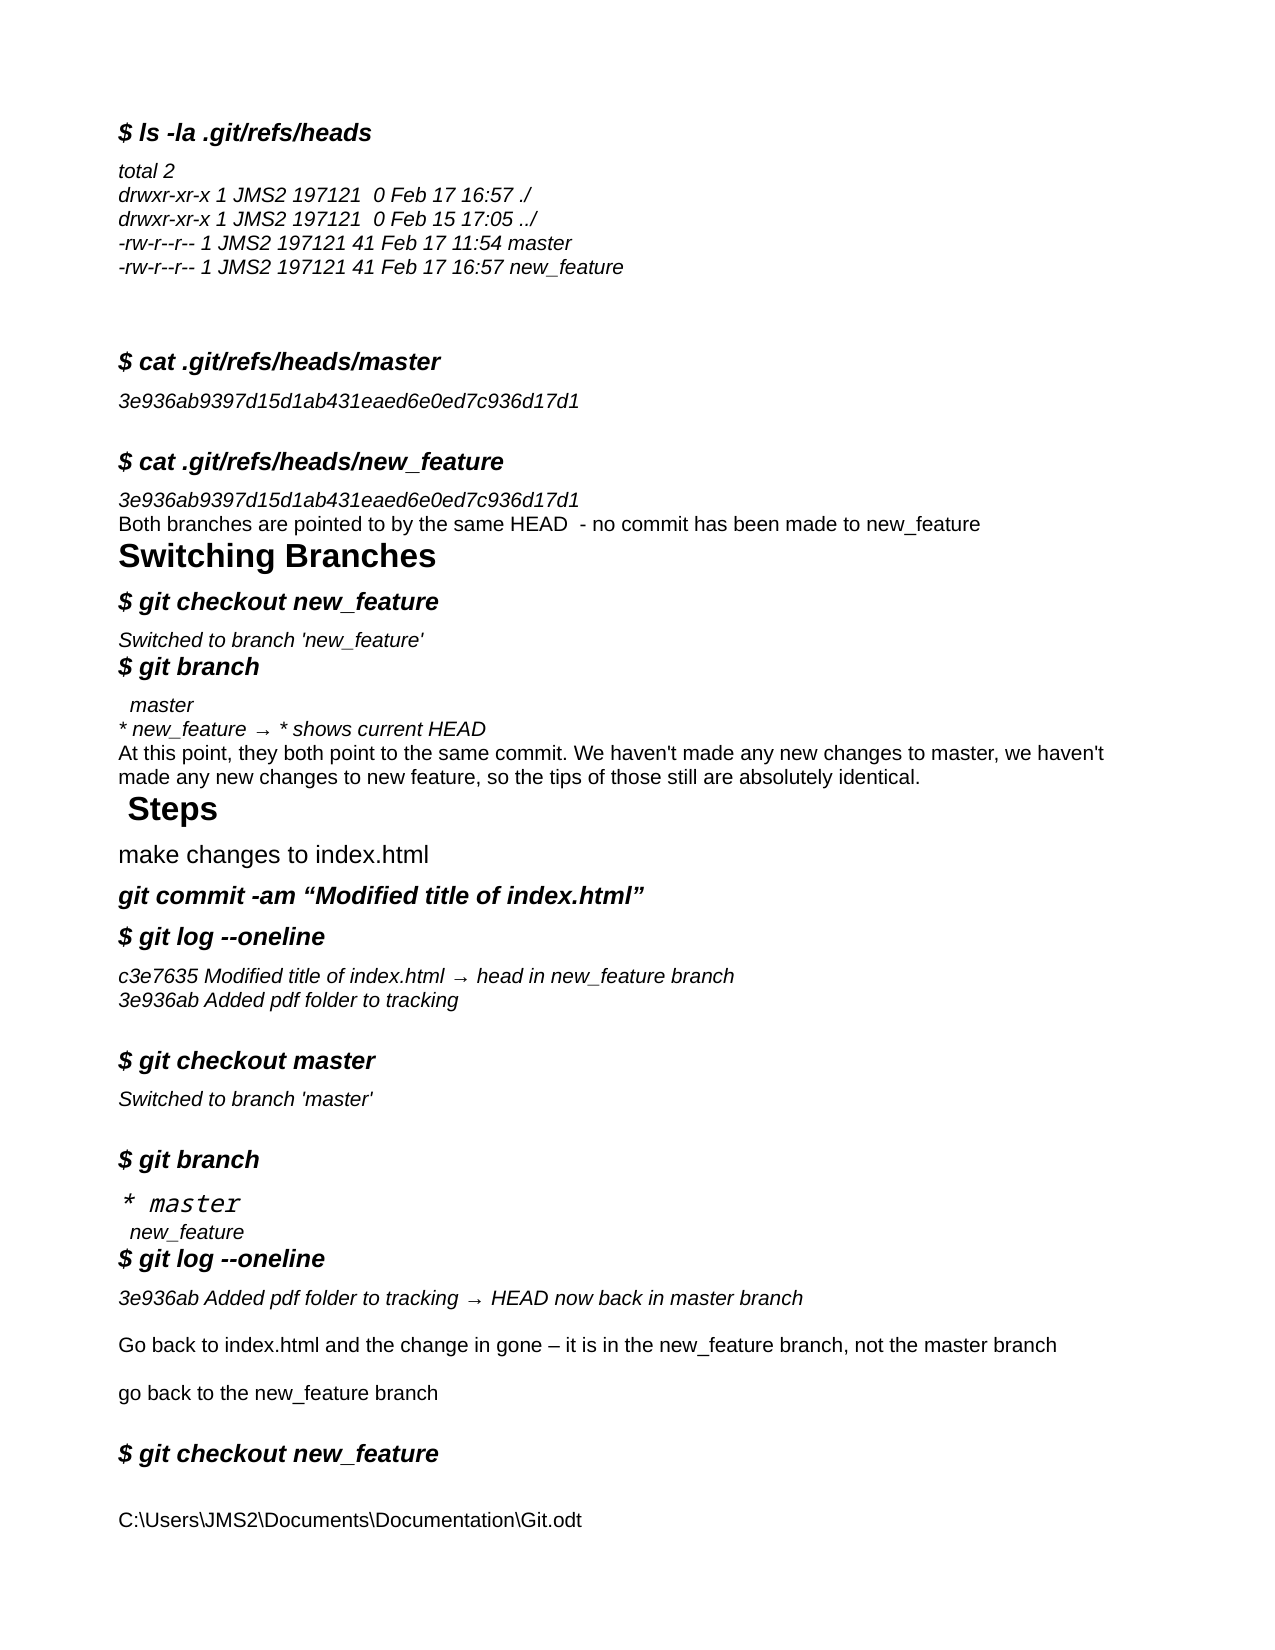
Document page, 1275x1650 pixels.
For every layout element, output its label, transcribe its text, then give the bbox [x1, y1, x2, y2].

text * master [118, 1186, 1157, 1220]
text $ git branch [118, 1145, 1157, 1174]
text Both branches are pointed to by the same HEAD - no commit has been made to new_feature [118, 512, 1157, 536]
text $ ls -la .git/refs/heads [118, 118, 1157, 147]
text 3e936ab9397d15d1ab431eaed6e0ed7c936d17d1 [118, 488, 1157, 512]
text $ git checkout new_feature [118, 1439, 1157, 1468]
text 3e936ab Added pdf folder to tracking [118, 988, 1157, 1012]
text new_feature [118, 1220, 1157, 1244]
text 3e936ab Added pdf folder to tracking → HEAD now back in master branch [118, 1285, 1157, 1309]
text Go back to index.html and the change in gone – it is in the new_feature branch, not the master branch [118, 1333, 1157, 1357]
text * new_feature → * shows current HEAD [118, 717, 1157, 741]
text -rw-r--r-- 1 JMS2 197121 41 Feb 17 16:57 new_feature [118, 255, 1157, 279]
text 3e936ab9397d15d1ab431eaed6e0ed7c936d17d1 [118, 388, 1157, 412]
text total 2 [118, 159, 1157, 183]
text $ cat .git/refs/heads/master [118, 347, 1157, 376]
text $ cat .git/refs/heads/new_feature [118, 447, 1157, 475]
text Switching Branches [118, 536, 1157, 574]
text drwxr-xr-x 1 JMS2 197121 0 Feb 15 17:05 ../ [118, 207, 1157, 231]
text $ git branch [118, 652, 1157, 681]
text git commit -am “Modified title of index.html” [118, 881, 1157, 910]
subtitle Steps [118, 789, 1157, 827]
text Switched to branch 'new_feature' [118, 628, 1157, 652]
text drwxr-xr-x 1 JMS2 197121 0 Feb 17 16:57 ./ [118, 183, 1157, 207]
text -rw-r--r-- 1 JMS2 197121 41 Feb 17 11:54 master [118, 231, 1157, 255]
text master [118, 693, 1157, 717]
text $ git checkout master [118, 1046, 1157, 1074]
text make changes to index.html [118, 840, 1157, 869]
text At this point, they both point to the same commit. We haven't made any new changes to master, we haven't made any new changes to new feature, so the tips of those still are absolutely identical. [118, 741, 1157, 789]
text $ git checkout new_feature [118, 587, 1157, 615]
text $ git log --oneline [118, 1244, 1157, 1273]
text $ git log --oneline [118, 922, 1157, 951]
text go back to the new_feature branch [118, 1381, 1157, 1405]
text Switched to branch 'master' [118, 1087, 1157, 1111]
text c3e7635 Modified title of index.html → head in new_feature branch [118, 964, 1157, 988]
